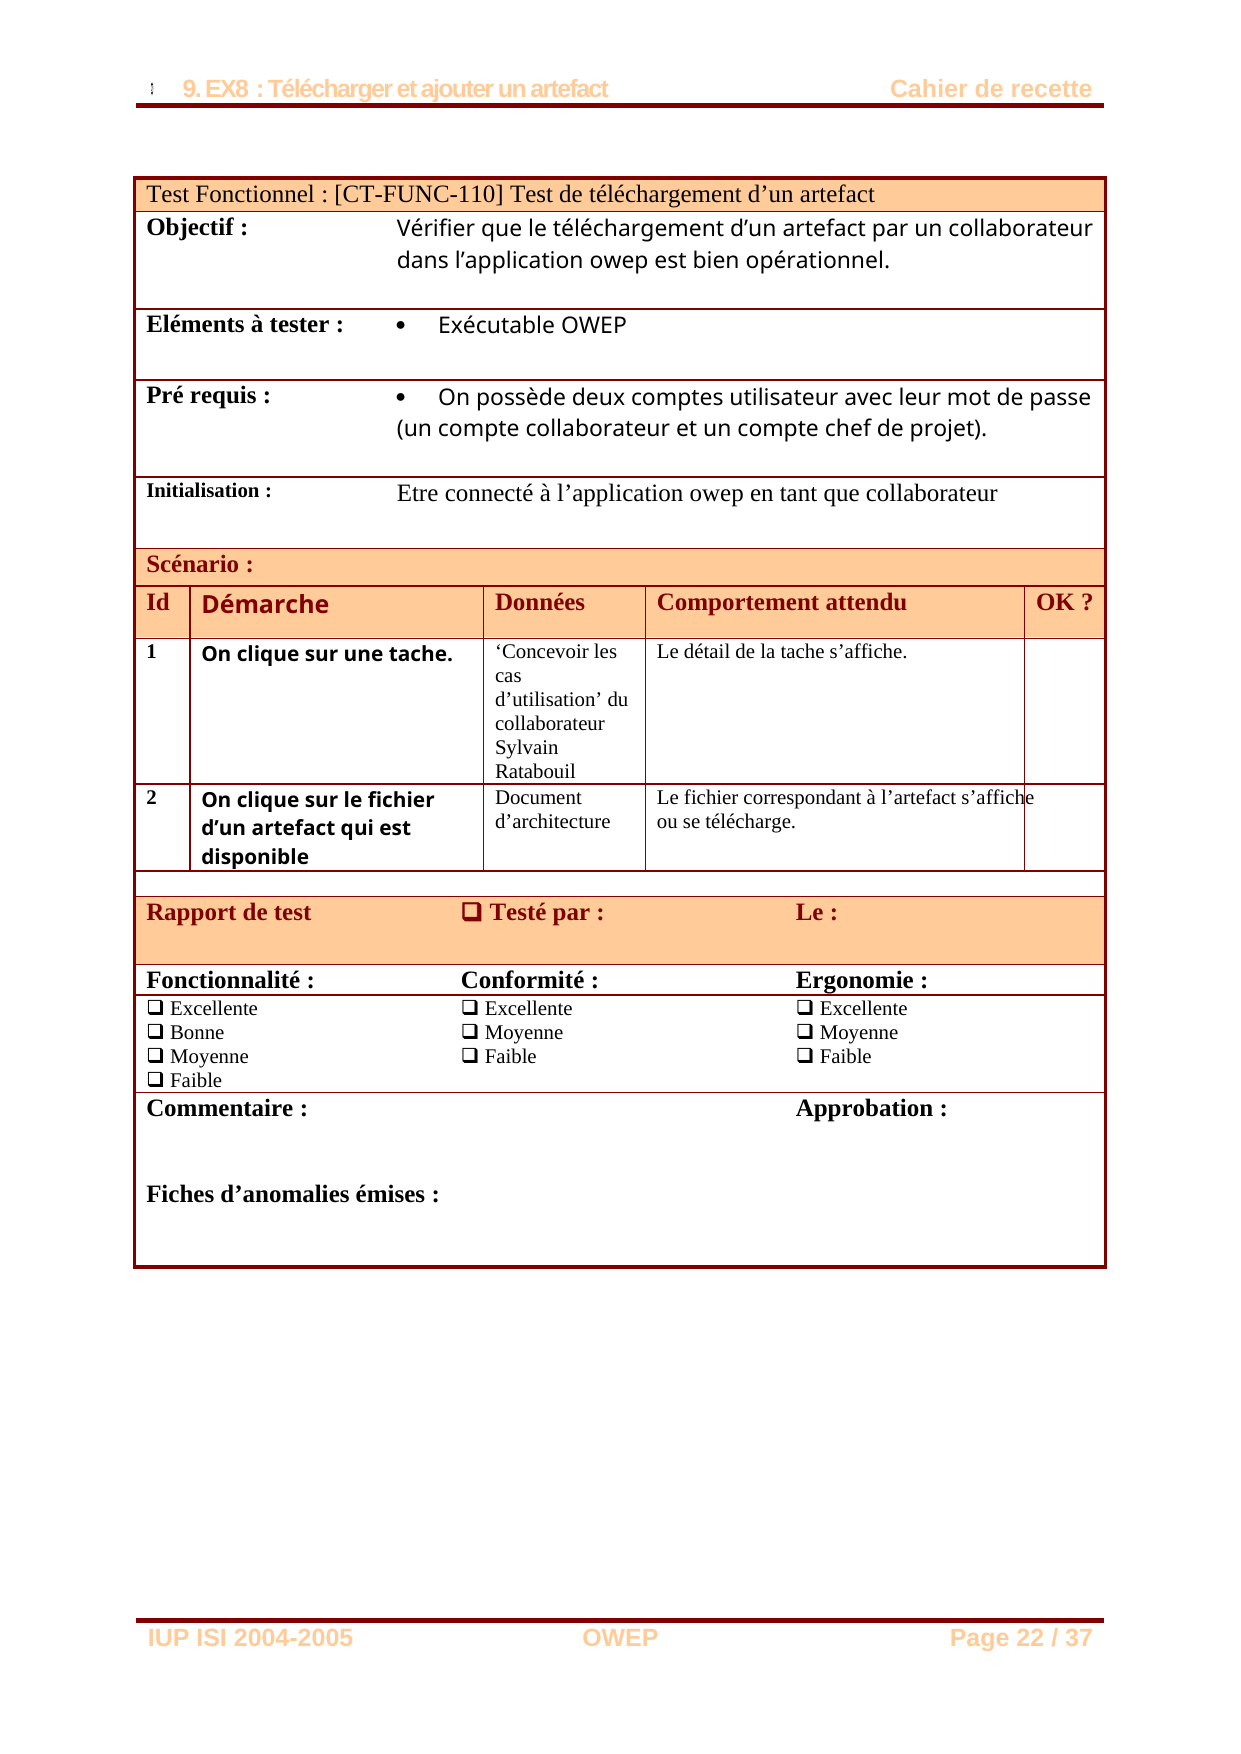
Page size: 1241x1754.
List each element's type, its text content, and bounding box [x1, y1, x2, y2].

table_cell  Excellente  Moyenne  Faible [449, 996, 784, 1092]
table_cell ‘Concevoir les cas d’utilisation’ du collaborateur Sylvain Ratabouil [484, 639, 645, 783]
table_cell Rapport de test [136, 897, 449, 964]
table_cell Approbation : [784, 1093, 1104, 1265]
table_cell Commentaire : Fiches d’anomalies émises : [136, 1093, 784, 1265]
table_cell Scénario : [136, 549, 1104, 585]
table_cell [385, 275, 1104, 308]
table_cell Démarche [191, 587, 483, 637]
table_cell 2 [136, 785, 189, 870]
table_cell [385, 514, 1104, 547]
table_cell Le détail de la tache s’affiche. [646, 639, 1024, 783]
table_cell Etre connecté à l’application owep en tant que collaborateur [385, 478, 1104, 514]
table_cell  Excellente  Bonne  Moyenne  Faible [136, 996, 449, 1092]
table_cell Pré requis : [136, 381, 385, 443]
table_cell  Testé par : [449, 897, 784, 964]
table_cell Données [484, 587, 645, 637]
table_cell OK ? [1025, 587, 1104, 637]
table_cell 1 [136, 639, 189, 783]
table_cell [385, 346, 1104, 379]
table_cell Le fichier correspondant à l’artefact s’affiche ou se télécharge. [646, 785, 1024, 870]
table_cell Id [136, 587, 189, 637]
table_cell [136, 514, 385, 547]
table_cell On possède deux comptes utilisateur avec leur mot de passe (un compte collaborateur et un compte chef de projet). [385, 381, 1104, 443]
table_cell Vérifier que le téléchargement d’un artefact par un collaborateur dans l’application owep est bien opérationnel. [385, 212, 1104, 275]
table_cell [1025, 785, 1104, 870]
table_cell [136, 275, 385, 308]
table_cell [136, 872, 1104, 896]
table_cell Comportement attendu [646, 587, 1024, 637]
table_cell Exécutable OWEP [385, 310, 1104, 346]
table_cell [136, 346, 385, 379]
table_cell On clique sur le fichier d’un artefact qui est disponible [191, 785, 483, 870]
table_cell  Excellente  Moyenne  Faible [784, 996, 1104, 1092]
table_cell Fonctionnalité : [136, 965, 449, 994]
table_cell Ergonomie : [784, 965, 1104, 994]
table_cell [385, 443, 1104, 476]
table_cell Eléments à tester : [136, 310, 385, 346]
table_cell [136, 443, 385, 476]
table_cell [1025, 639, 1104, 783]
table_cell Initialisation : [136, 478, 385, 514]
table_cell Conformité : [449, 965, 784, 994]
table_cell Document d’architecture [484, 785, 645, 870]
table_cell Le : [784, 897, 1104, 964]
table_header Test Fonctionnel : [CT-FUNC-110] Test de téléchargement d’un artefact [136, 180, 1104, 211]
table_cell Objectif : [136, 212, 385, 275]
table_cell On clique sur une tache. [191, 639, 483, 783]
